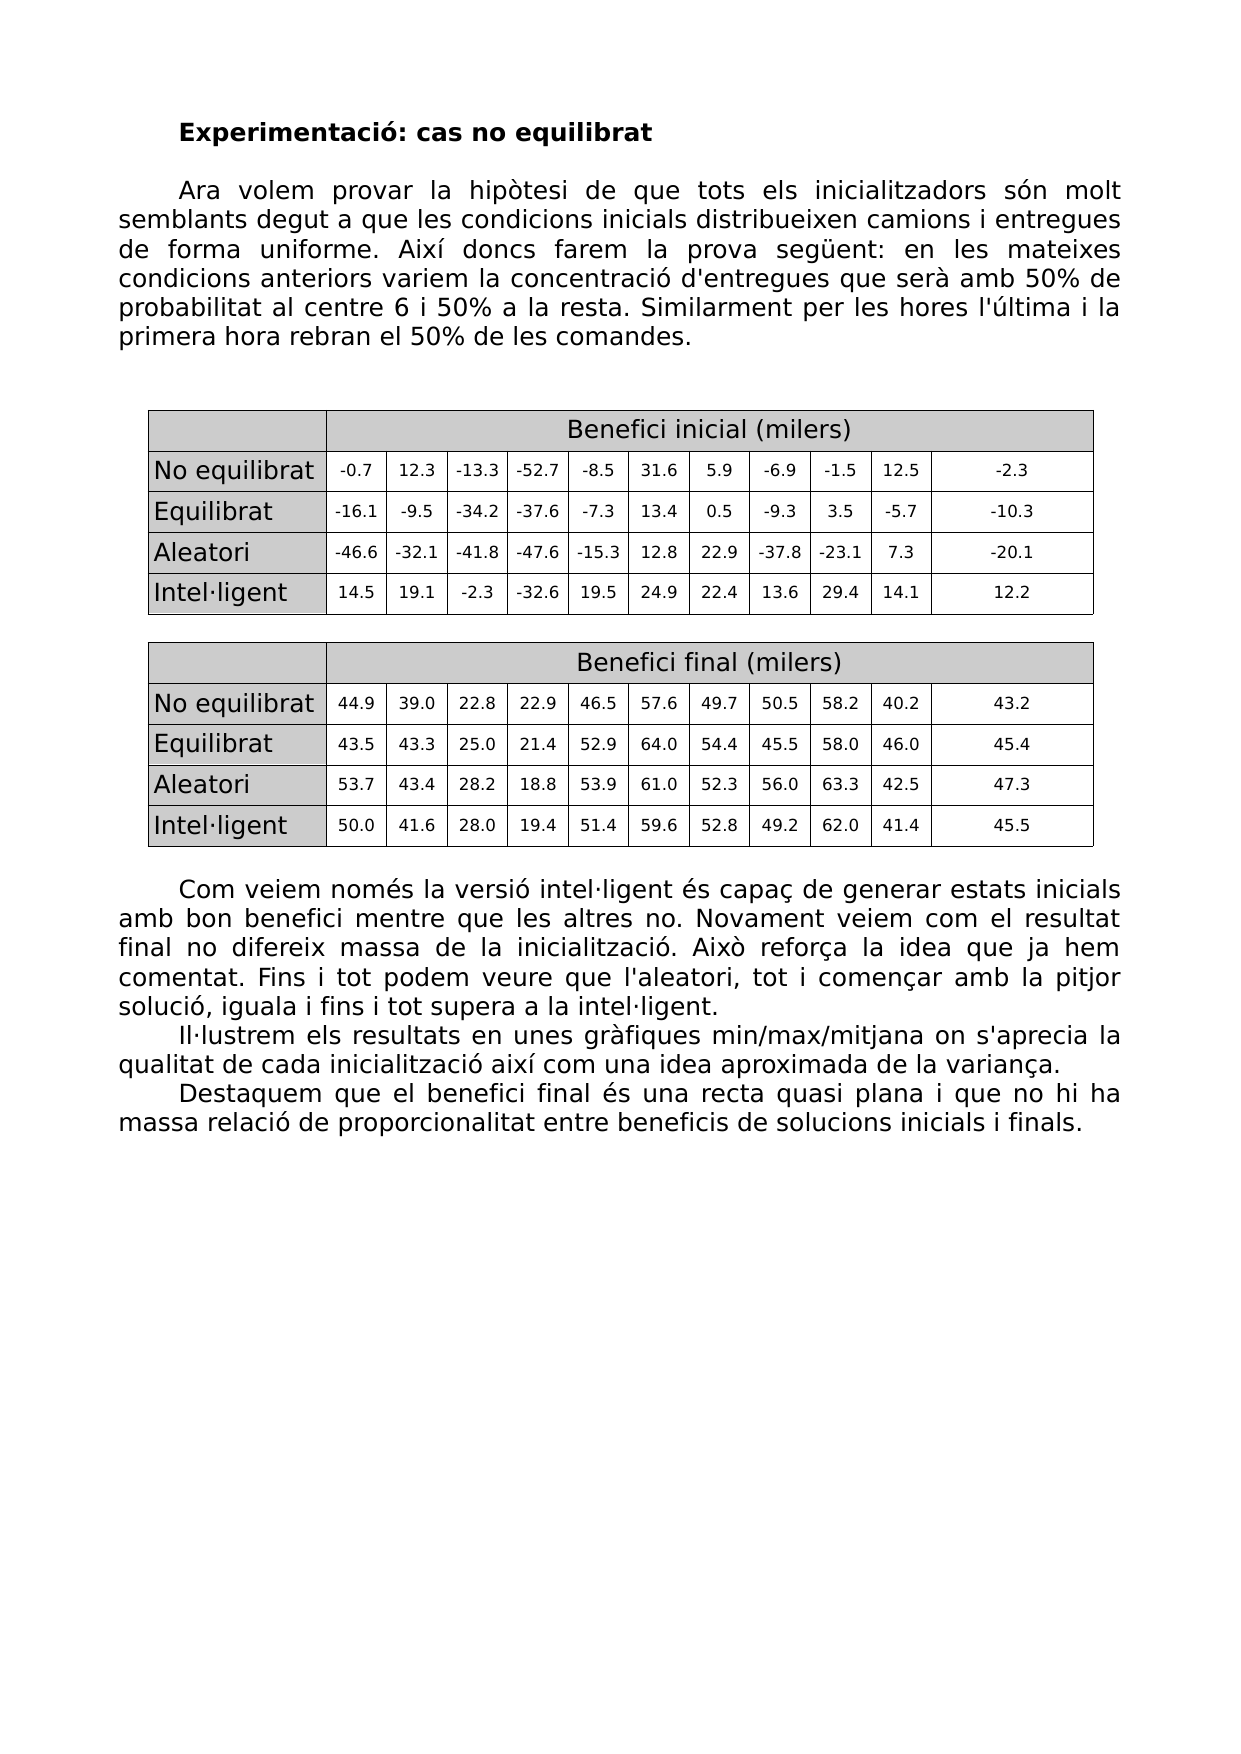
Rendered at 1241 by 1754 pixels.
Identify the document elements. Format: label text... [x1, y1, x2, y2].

table_cell 51.4 [569, 806, 628, 846]
table_cell 14.5 [327, 574, 386, 613]
table_cell Intel·ligent [149, 806, 326, 846]
table_cell 22.9 [690, 533, 749, 573]
table_cell 7.3 [872, 533, 931, 573]
table_cell -16.1 [327, 492, 386, 532]
table_cell -8.5 [569, 452, 628, 491]
table_cell 40.2 [872, 684, 931, 724]
table_cell 19.1 [387, 574, 447, 613]
table_cell 24.9 [629, 574, 689, 613]
table_cell 3.5 [811, 492, 871, 532]
table_cell -37.8 [750, 533, 810, 573]
table_cell 47.3 [932, 766, 1093, 805]
table_cell Equilibrat [149, 725, 326, 764]
table_cell -7.3 [569, 492, 628, 532]
table_cell 19.4 [508, 806, 568, 846]
table_cell 12.5 [872, 452, 931, 491]
text Com veiem només la versió intel·ligent és capaç de generar estats inicials amb bon benefici mentre que les altres no. Novament veiem com el resultat final no difereix massa de la inicialització. Això reforça la idea que ja hem comentat. Fins i tot podem veure que l'aleatori, tot i començar amb la pitjor solució, iguala i fins i tot supera a la intel·ligent. [118, 875, 1122, 1021]
table_cell 46.0 [872, 725, 931, 764]
table_cell -2.3 [932, 452, 1093, 491]
table_cell -9.3 [750, 492, 810, 532]
table_cell No equilibrat [149, 684, 326, 724]
table_cell Intel·ligent [149, 574, 326, 613]
table_cell 25.0 [448, 725, 507, 764]
table_cell Aleatori [149, 533, 326, 573]
table_cell -47.6 [508, 533, 568, 573]
text Ara volem provar la hipòtesi de que tots els inicialitzadors són molt semblants degut a que les condicions inicials distribueixen camions i entregues de forma uniforme. Així doncs farem la prova següent: en les mateixes condicions anteriors variem la concentració d'entregues que serà amb 50% de probabilitat al centre 6 i 50% a la resta. Similarment per les hores l'última i la primera hora rebran el 50% de les comandes. [118, 176, 1122, 351]
table_cell 52.3 [690, 766, 749, 805]
table_cell 61.0 [629, 766, 689, 805]
table_cell 28.0 [448, 806, 507, 846]
table_cell 52.8 [690, 806, 749, 846]
table_cell -52.7 [508, 452, 568, 491]
table_cell 56.0 [750, 766, 810, 805]
table_header [149, 411, 326, 451]
table_cell -32.1 [387, 533, 447, 573]
table_cell -32.6 [508, 574, 568, 613]
table_cell 19.5 [569, 574, 628, 613]
table_cell 12.3 [387, 452, 447, 491]
table_cell No equilibrat [149, 452, 326, 491]
table_cell -34.2 [448, 492, 507, 532]
table_cell -41.8 [448, 533, 507, 573]
table_cell -5.7 [872, 492, 931, 532]
table_cell 43.2 [932, 684, 1093, 724]
table_cell 13.6 [750, 574, 810, 613]
table_cell 62.0 [811, 806, 871, 846]
table_cell 5.9 [690, 452, 749, 491]
table_cell 29.4 [811, 574, 871, 613]
table_cell 41.4 [872, 806, 931, 846]
table_cell 43.3 [387, 725, 447, 764]
table_cell -0.7 [327, 452, 386, 491]
table_cell 45.5 [750, 725, 810, 764]
text Il·lustrem els resultats en unes gràfiques min/max/mitjana on s'aprecia la qualitat de cada inicialització així com una idea aproximada de la variança. [118, 1021, 1122, 1079]
table_cell 45.5 [932, 806, 1093, 846]
table_cell 63.3 [811, 766, 871, 805]
table_cell 46.5 [569, 684, 628, 724]
table_cell 22.9 [508, 684, 568, 724]
table_cell 28.2 [448, 766, 507, 805]
table_cell 58.2 [811, 684, 871, 724]
table_cell 12.8 [629, 533, 689, 573]
table_cell 49.2 [750, 806, 810, 846]
table_cell 58.0 [811, 725, 871, 764]
table_cell 22.8 [448, 684, 507, 724]
table_header [149, 643, 326, 683]
table_cell 50.5 [750, 684, 810, 724]
table_cell -37.6 [508, 492, 568, 532]
table_cell Aleatori [149, 766, 326, 805]
table_cell 52.9 [569, 725, 628, 764]
table_cell Equilibrat [149, 492, 326, 532]
table_cell -2.3 [448, 574, 507, 613]
table_cell 21.4 [508, 725, 568, 764]
table_cell -46.6 [327, 533, 386, 573]
table_cell 43.5 [327, 725, 386, 764]
table_cell 12.2 [932, 574, 1093, 613]
table_cell 42.5 [872, 766, 931, 805]
table_cell 59.6 [629, 806, 689, 846]
table_cell 54.4 [690, 725, 749, 764]
table_cell 49.7 [690, 684, 749, 724]
table_cell 64.0 [629, 725, 689, 764]
table_cell 50.0 [327, 806, 386, 846]
table_cell -10.3 [932, 492, 1093, 532]
table_cell 22.4 [690, 574, 749, 613]
table_cell -1.5 [811, 452, 871, 491]
table_cell -15.3 [569, 533, 628, 573]
table_cell 45.4 [932, 725, 1093, 764]
table_header Benefici final (milers) [327, 643, 1093, 683]
table_cell 18.8 [508, 766, 568, 805]
table_cell 57.6 [629, 684, 689, 724]
table_cell -23.1 [811, 533, 871, 573]
table_cell 14.1 [872, 574, 931, 613]
table_cell -9.5 [387, 492, 447, 532]
text Experimentació: cas no equilibrat [118, 118, 1122, 147]
table_cell 13.4 [629, 492, 689, 532]
table_cell 39.0 [387, 684, 447, 724]
table_cell -20.1 [932, 533, 1093, 573]
table_cell -6.9 [750, 452, 810, 491]
table_cell 53.9 [569, 766, 628, 805]
table_header Benefici inicial (milers) [327, 411, 1093, 451]
table_cell 53.7 [327, 766, 386, 805]
table_cell 43.4 [387, 766, 447, 805]
text Destaquem que el benefici final és una recta quasi plana i que no hi ha massa relació de proporcionalitat entre beneficis de solucions inicials i finals. [118, 1079, 1122, 1138]
table_cell 41.6 [387, 806, 447, 846]
table_cell 31.6 [629, 452, 689, 491]
table_cell 0.5 [690, 492, 749, 532]
table_cell 44.9 [327, 684, 386, 724]
table_cell -13.3 [448, 452, 507, 491]
